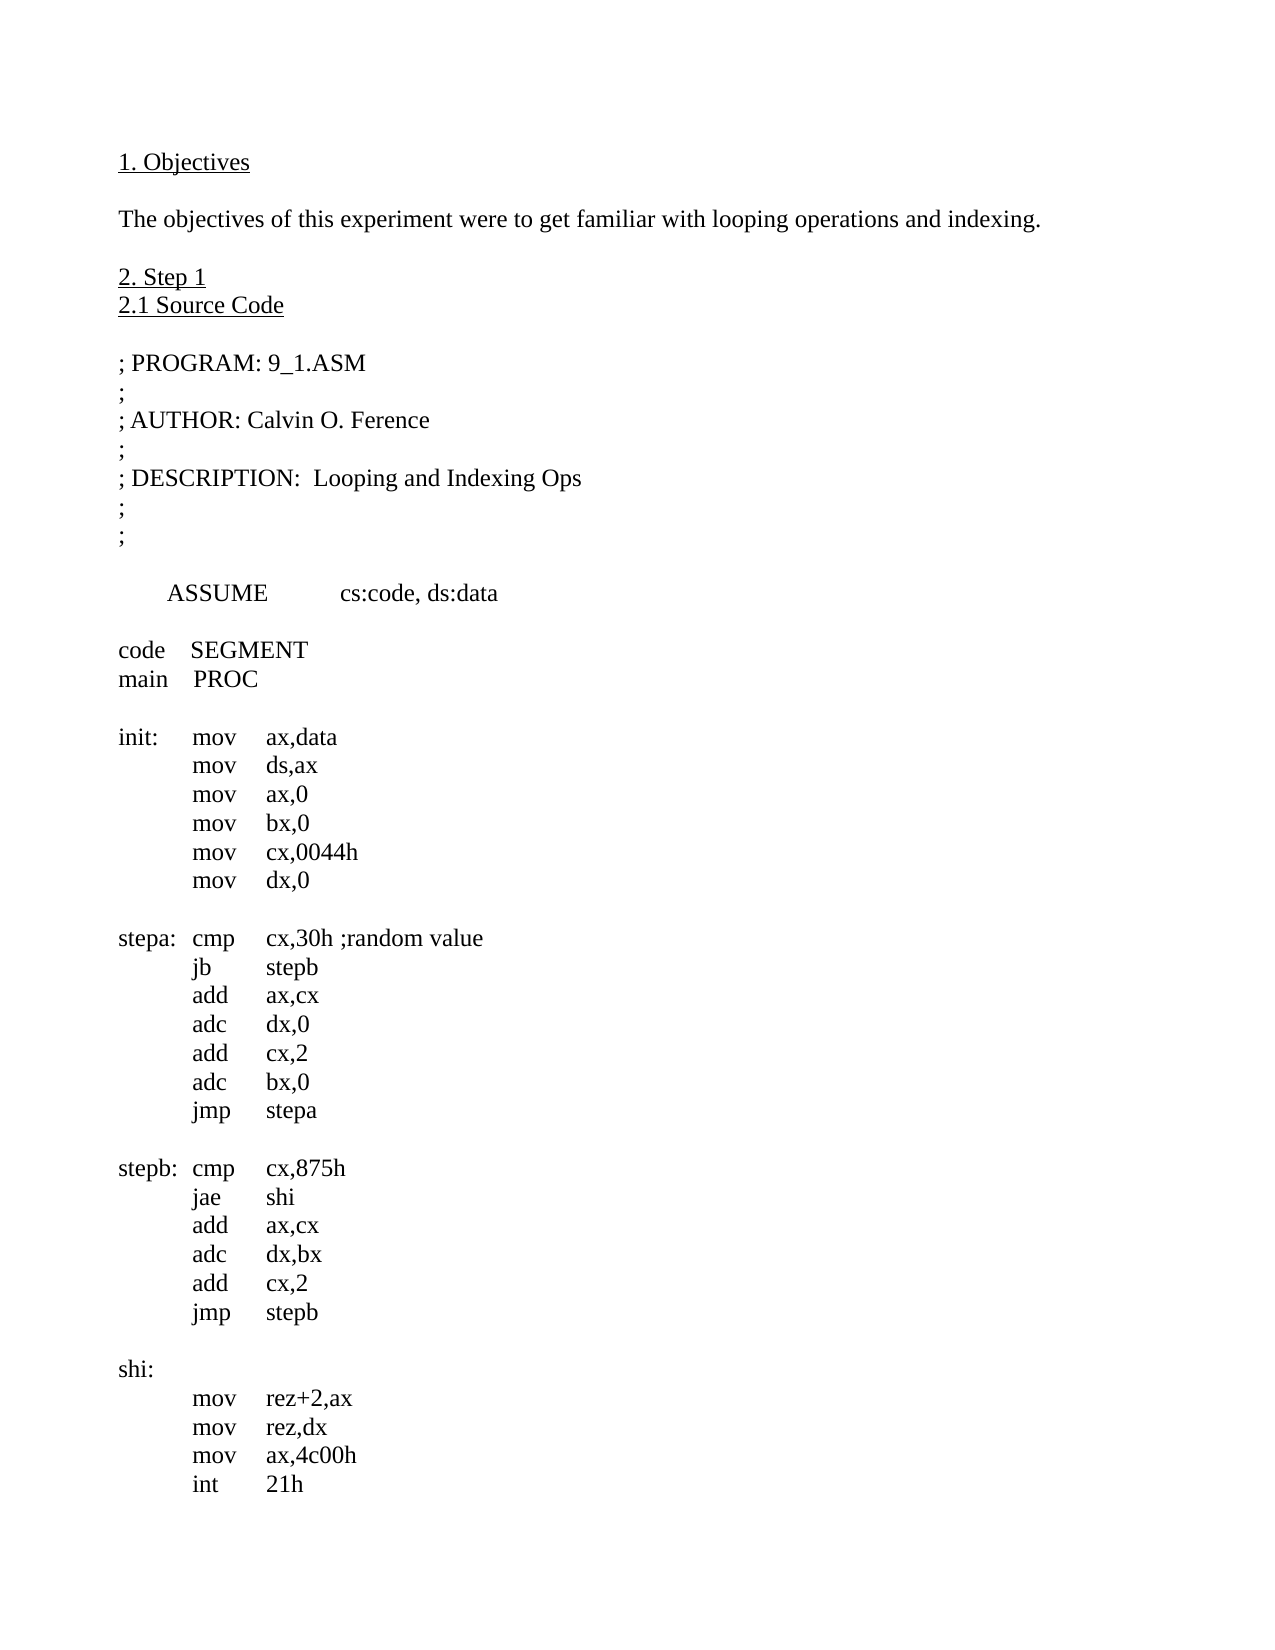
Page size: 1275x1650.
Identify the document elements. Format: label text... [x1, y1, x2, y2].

text mov ds,ax [118, 751, 1157, 779]
text 1. Objectives [118, 147, 1157, 176]
text ; PROGRAM: 9_1.ASM [118, 348, 1157, 377]
text shi: [118, 1354, 1157, 1383]
text jmp stepa [118, 1096, 1157, 1124]
text 2. Step 1 [118, 262, 1157, 291]
text ; DESCRIPTION: Looping and Indexing Ops [118, 463, 1157, 492]
text int 21h [118, 1469, 1157, 1498]
text The objectives of this experiment were to get familiar with looping operations and indexing. [118, 204, 1157, 233]
text init: mov ax,data [118, 722, 1157, 751]
text stepb: cmp cx,875h [118, 1153, 1157, 1182]
text adc dx,bx [118, 1239, 1157, 1268]
text mov ax,4c00h [118, 1441, 1157, 1469]
text mov ax,0 [118, 779, 1157, 808]
text add ax,cx [118, 1211, 1157, 1239]
text mov bx,0 [118, 808, 1157, 837]
text jae shi [118, 1182, 1157, 1211]
text ; [118, 521, 1157, 549]
text mov dx,0 [118, 866, 1157, 894]
text jmp stepb [118, 1297, 1157, 1326]
text mov rez,dx [118, 1412, 1157, 1441]
text adc dx,0 [118, 1009, 1157, 1038]
text adc bx,0 [118, 1067, 1157, 1096]
text main PROC [118, 664, 1157, 693]
text add cx,2 [118, 1268, 1157, 1297]
text code SEGMENT [118, 636, 1157, 664]
text mov rez+2,ax [118, 1383, 1157, 1412]
text jb stepb [118, 952, 1157, 981]
text add cx,2 [118, 1038, 1157, 1067]
text ; AUTHOR: Calvin O. Ference [118, 406, 1157, 434]
text ASSUME cs:code, ds:data [118, 578, 1157, 607]
text ; [118, 434, 1157, 463]
text ; [118, 377, 1157, 406]
text stepa: cmp cx,30h ;random value [118, 923, 1157, 952]
text mov cx,0044h [118, 837, 1157, 866]
text add ax,cx [118, 981, 1157, 1009]
text 2.1 Source Code [118, 291, 1157, 319]
text ; [118, 492, 1157, 521]
